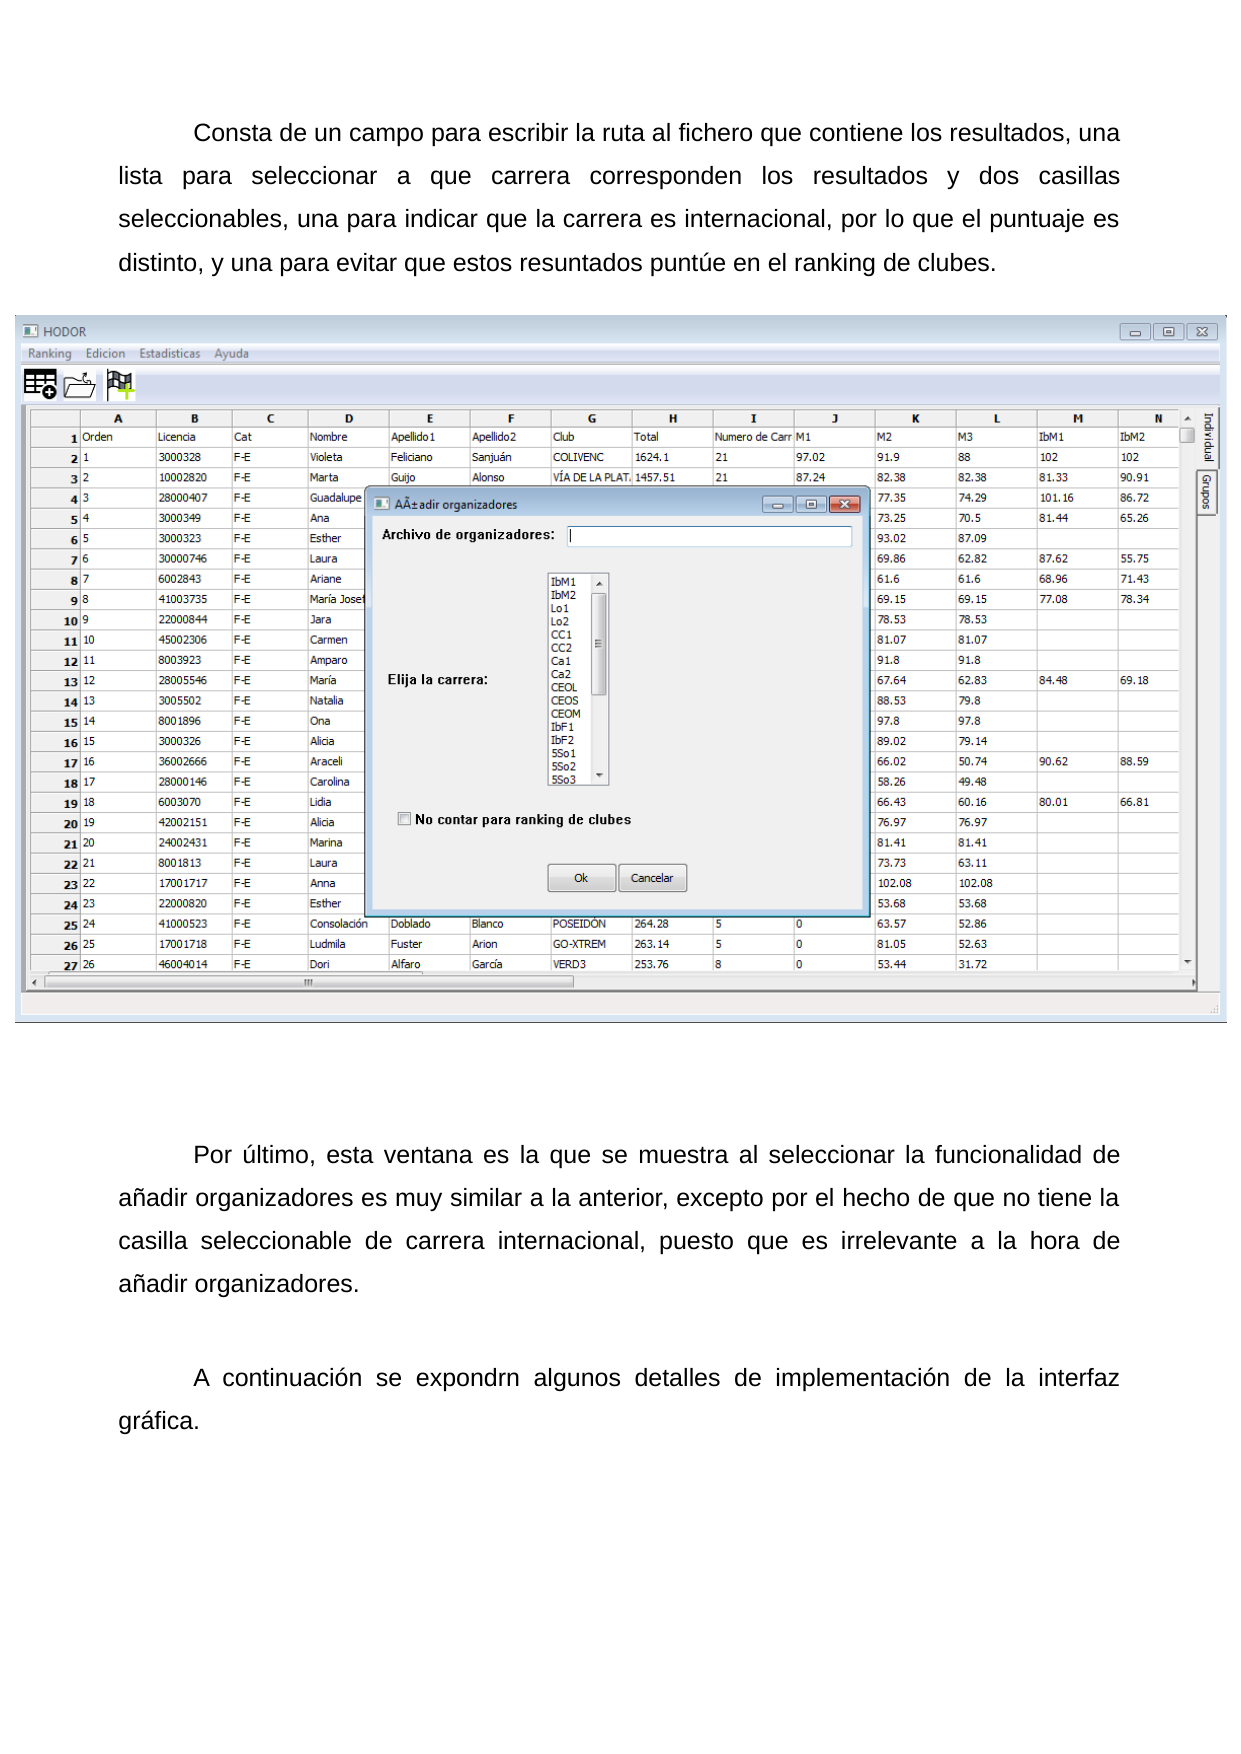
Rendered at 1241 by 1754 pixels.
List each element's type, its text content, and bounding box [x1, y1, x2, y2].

text A continuación se expondrn algunos detalles de implementación de la interfaz gráfica. [118, 1363, 1122, 1435]
text Por último, esta ventana es la que se muestra al seleccionar la funcionalidad de añadir organizadores es muy similar a la anterior, excepto por el hecho de que no tiene la casilla seleccionable de carrera internacional, puesto que es irrelevante a la hora de añadir organizadores. [118, 1140, 1122, 1298]
text Consta de un campo para escribir la ruta al fichero que contiene los resultados, una lista para seleccionar a que carrera corresponden los resultados y dos casillas seleccionables, una para indicar que la carrera es internacional, por lo que el puntuaje es distinto, y una para evitar que estos resuntados puntúe en el ranking de clubes. [118, 118, 1122, 276]
picture [15, 315, 1227, 1023]
